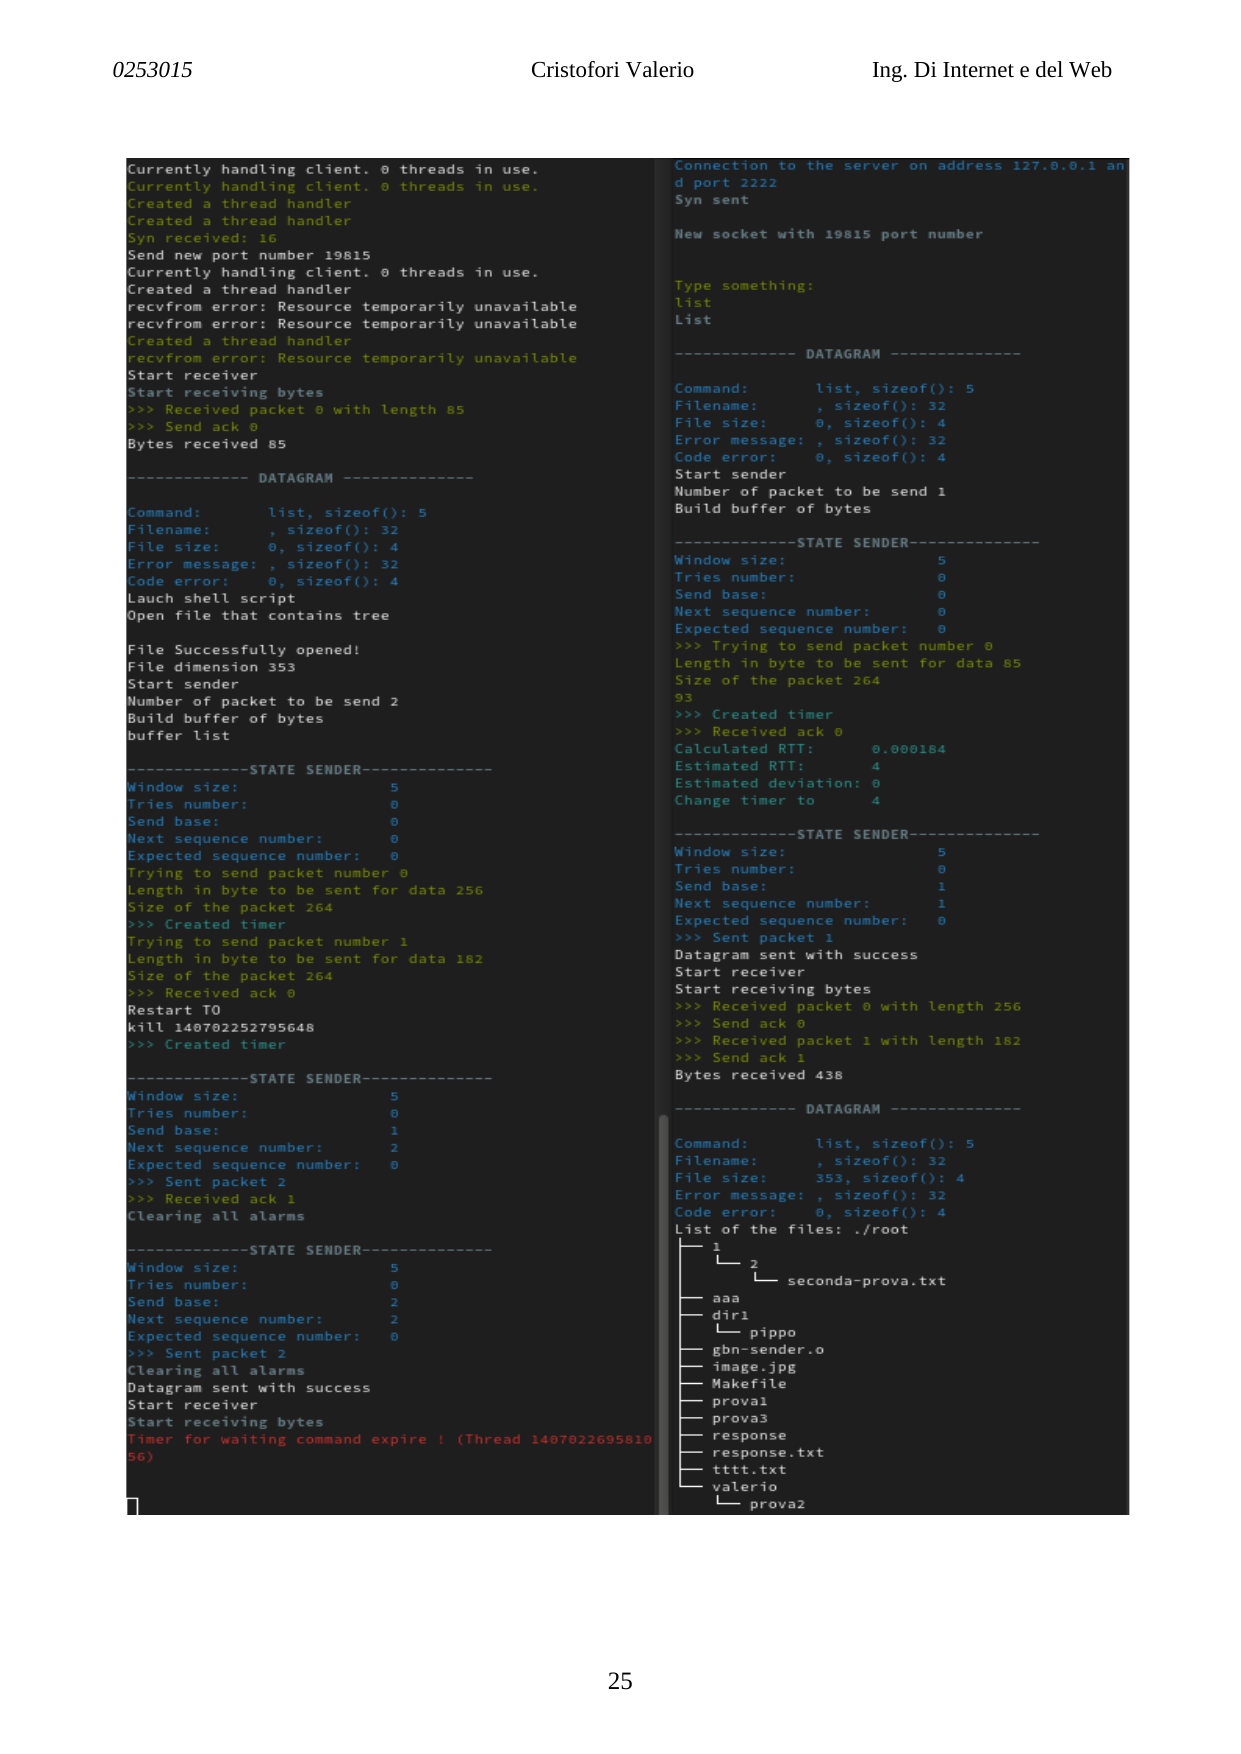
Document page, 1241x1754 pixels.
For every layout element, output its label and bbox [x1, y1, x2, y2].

picture [126, 158, 1130, 1515]
